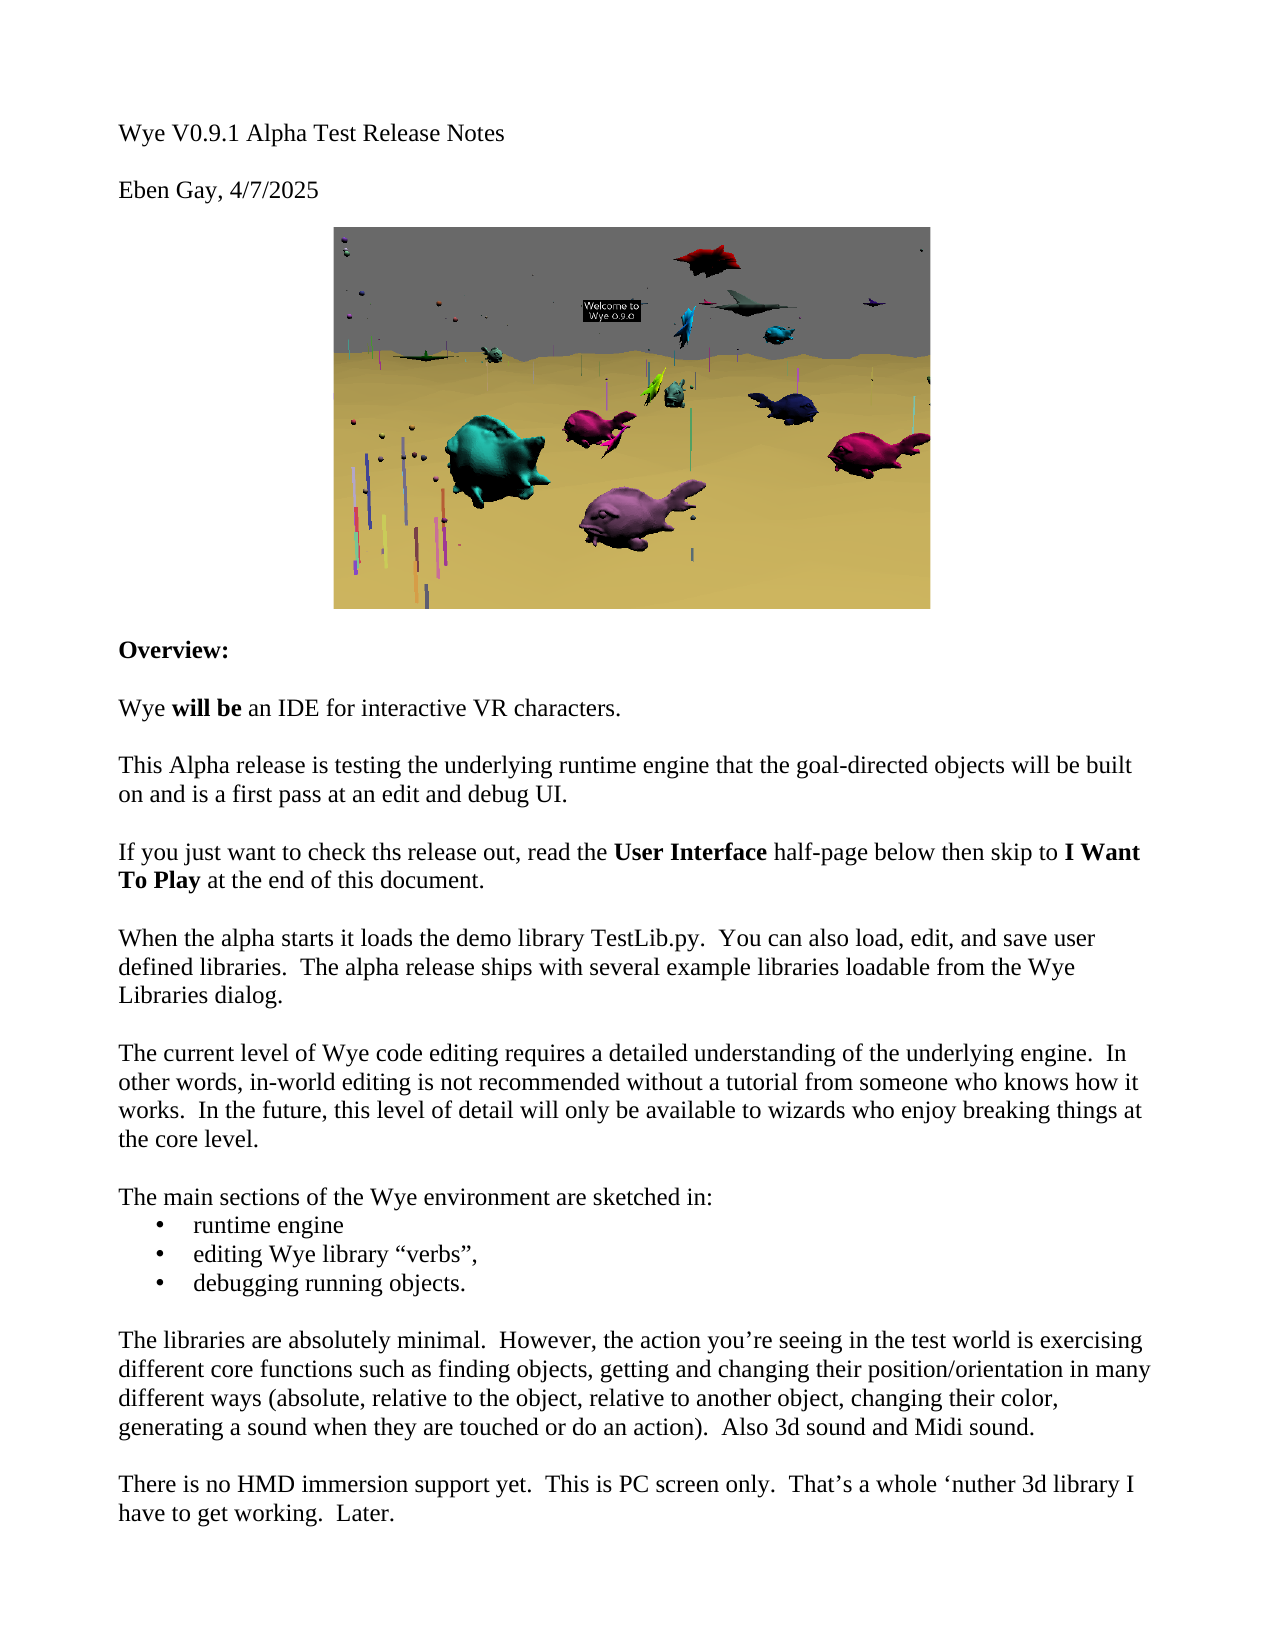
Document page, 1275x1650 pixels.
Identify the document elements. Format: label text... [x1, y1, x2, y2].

text The main sections of the Wye environment are sketched in: [118, 1182, 1157, 1211]
text Eben Gay, 4/7/2025 [118, 176, 1157, 204]
text This Alpha release is testing the underlying runtime engine that the goal-directed objects will be built on and is a first pass at an edit and debug UI. [118, 751, 1157, 808]
text The libraries are absolutely minimal. However, the action you’re seeing in the test world is exercising different core functions such as finding objects, getting and changing their position/orientation in many different ways (absolute, relative to the object, relative to another object, changing their color, generating a sound when they are touched or do an action). Also 3d sound and Midi sound. [118, 1326, 1157, 1441]
text Wye V0.9.1 Alpha Test Release Notes [118, 118, 1157, 147]
text Wye will be an IDE for interactive VR characters. [118, 693, 1157, 722]
list runtime engine [156, 1211, 1157, 1239]
text There is no HMD immersion support yet. This is PC screen only. That’s a whole ‘nuther 3d library I have to get working. Later. [118, 1469, 1157, 1527]
text If you just want to check ths release out, read the User Interface half-page below then skip to I Want To Play at the end of this document. [118, 837, 1157, 894]
picture [333, 227, 931, 609]
list debugging running objects. [156, 1268, 1157, 1297]
text Overview: [118, 636, 1157, 664]
text The current level of Wye code editing requires a detailed understanding of the underlying engine. In other words, in-world editing is not recommended without a tutorial from someone who knows how it works. In the future, this level of detail will only be available to wizards who enjoy breaking things at the core level. [118, 1038, 1157, 1153]
text When the alpha starts it loads the demo library TestLib.py. You can also load, edit, and save user defined libraries. The alpha release ships with several example libraries loadable from the Wye Libraries dialog. [118, 923, 1157, 1009]
list editing Wye library “verbs”, [156, 1239, 1157, 1268]
